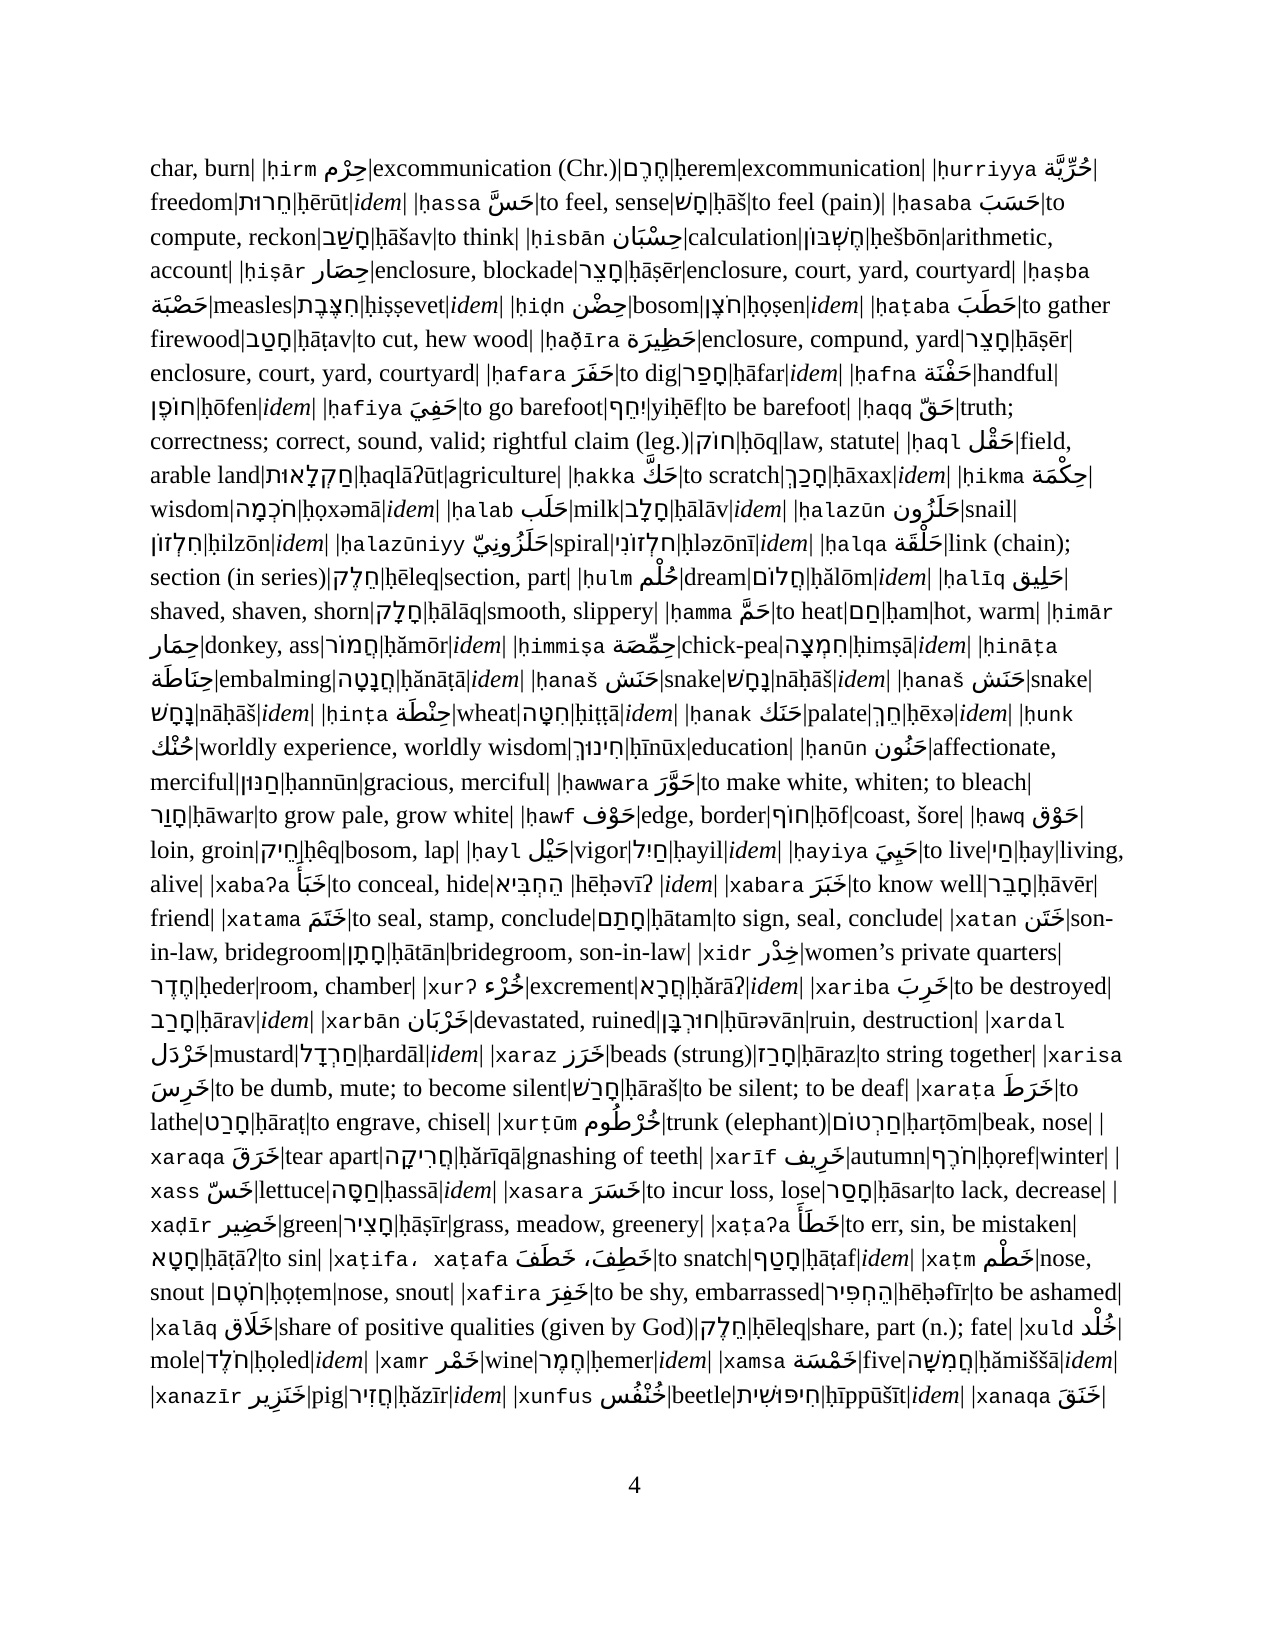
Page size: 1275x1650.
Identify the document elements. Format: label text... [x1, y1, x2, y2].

text |-|-|-|-|-| |ʔāxar آخَر|another, other|אַחֵר|ʔaḥēr|idem| |ʔāya آيَة|sign, mark; miracle|אוֹת|ʔōt|sign, token; miracle| |ʔab أَب|father|אָב|ʔāv|idem| |ʔatqana أَتْقَنَ|to make perfect|תִקֵּן|tiqqēn|to repair| |ʔataā أَتَى|to come|אָתָה, אָתָא|ʔātāh, ʔātāʔ|idem| |ʔaθar أَثَر|trace; ancient monument|אֲתַר|ʔătar|historic site| |ʔajr أَجْر|wages, pay|אֲגוֹרָה|ʔăgōrā|small coin| |ʔaḥad أَحَد|one|אֶחָד|ʔeḥād|idem| |ʔax أَخ|brother|אָח|ʔāḥ|idem| |ʔuxt أُخْت|sister|אָחוֹת|ʔāḥōt|idem| |ʔaxaða أَخَذَ|to take, seize|אָחַז|ʔāḥaz|to seize, grasp| |ʔaxīr؛ ʔāxir أَخِير؛ آخِر|last (adj.)|אַחֲרוֹן|ʔaḥărōn|idem| |ʔadīb أَدِيب|cultured, refined, well-mannered|אָדִיב|ʔādīv|polite, courteous| |ʔuðn أُذْن|ear|אֹזֶן|ʔọzen|idem| |ʔarāqa أَرَاقَ|to pour out, shed, spill|הֵרִיק|hērīq|to empty, pour out| |ʔarbaʕa أَرْبَعَة|four|אַרְבַּע|ʔarbaʕ|idem| |ʔurjuwān أُرْجُوَان|purple|אַרְגְּוָן|ʔargǝwān|idem| |ʔruzz أرُزّ|rice|אֹרֶז|ʔọrez|idem| |ʔarz أَرْز|cedar|אֶרֶז|ʔerez|idem| |ʔarḍ أَرْض|earth, land, country, ground|אֶרֶץ|ʔereṣ|idem| |ʔarmala أَرْمَلَة|widow|אַלְמָנָה|ʔalmānā|idem| |ʔaranab أَرَْنَب|hare|אַרְנָב|ʔarnāv|idem| |ʔarhana أَرْهَنَ|to pawn, pledge|הִרְהִין|hirhīn|idem| |ʔusbūʕ أُسْبُوع|week|שָׁבוּעַ|šāvūaʕ|idem| |ʔasara أَسَرَ|to bind|אָסַר|ʔāsar|idem| |ʔasīr أَسِير|prisoner|אַסִּיר|ʔassīr|idem| |ʔaṣīl أَصِيل|of noble origin; deep-rooted|אָצִיל|ʔāṣīl|noble, aristocrat| |ʔafrada أَفْرَدَ|to separate, segregate, isolate|הִפְרִיד|hifrīd|idem| |ʔafʕān أَفْعَان|viper|אֶפְעֶה|ʔefʕeh|idem| |ʔufuq أُفُق|horizon|אֹפֶק|ʔọfeq|idem| |ʔaqlama أَقْلَمَ|to acclimate|אִקְלֵם|ʔiqlēm|idem| |ʔakkār أَكَّار|plowman|אִכָּר|ʔikkār|farmer| |ʔakala أَكَلَ|to eat|אָכַל|ʔāxal|idem| |ʔallifa أَلِّفَ|to accustom, to tame|אִלֵּף|ʔillēf|to train, tame, teach| |ʔalf أَلْف|thousand|אֶלֶף|ʔelef|idem| |ʔuumm أُُمّ|mother|אֵם|ʔēm|idem| |ʔm أمة|maid, slave-girl|אָמָה|ʔāmā|maid, servant| |ʔumma أُمَّة|nation, people|אוּמָּה|ʔūmmā|idem| |ʔamara أَمَرَ|to command|אָמַר|ʔāmar|to say| |ʔams أَمْس|yesterday|אֶמֶשׁ|ʔemeš|last night| |ʔanna أَنَّ|to wail, groan|אָנָה|ʔānā|to lament, mourn| |ʔanā أَنَا|I|אֲנִי|ʔănī|idem| |ʔunbūb أُنْبُوب|pipe, tube, cylinder|נָבַב|nāvav|to hollow out| |ʔanta أَنْتَ|you (m.)|אַתָּה|ʔattā|idem| |ʔanti أَنْتِ|you (f.)|אַתְּ|ʔattǝ|idem| |ʔanšaʔa أَنْشَأَ|to cause to rise|נִשָּׂא|niśśāʔ|to be lifted up, exalted| |ʔanf أَنْف|nose|אַף|ʔaf|idem| |ʔahl أَهْل|family; people; inhabitants|אֹהֶל|ʔọhel|tent| |ʔaw أَو|or|אוֹ|ʔō|idem| |ʔayyil أَيِّل|stag|אַיָּל|ʔayyāl|idem| |ʔibzīm إِبْزِيم|buckle (n.)|אַבְזֵם|ʔavzēm|idem| |ʔibn إِبْن|son|בֵּן|bēn|idem| |ʔibn ʔādam إِبْن آدَم|human being|בֶּן–אָדָם|ben–ʔādām|idem| |ʔibhām إِبْهَام|thumb, big toe|בֹּהֶן|bọhen|idem| |ʔiθm إِثْم|sin, misdeed|אַשְׁמָה|ʔašmā|guilt, blame| |ʔiθnān إِثْنَان|two|שְׁנַיִם|šǝnayim|idem| |ʔijjāṣ إِجَّاص|pear|אַגָּס|ʔaggās|idem| |ʔizdawaja إِزْدَوَجَ|to pair, be in pairs, be double|הִזְדַּוֵג|hizdawēg|to be paired, mated| |ʔist إِسْت|anus|שֵׁת|šēt|buttocks| |ʔism إِسْم|name|שֵׁם|šēm|idem| |ʔiṣbaʕ إِصْبَع|finger, toe|אֶצְבַּע|ʔeṣbaʕ|idem| |ʔiqlīm إِقْلِيم|climate|אַקְלִים|ʔaqlīm|idem| |ʔilā إِلى|to, toward, until|אֶל|ʔel|to, towards, at| |ʔimān إِمَان|faith|אֱמוּנָה|ʔĕmūnā|idem| |ʔintaḥala إِنْتَحَلَ|to claim for o.s.|הִתְנַחֵל|hitnaḥēl|to acquire as a possession| |ʔinsān إِنْسَان|man|אֱנוֹשׁ|ʔĕnōš|idem| |al-raḥmān الرَحْمَان|The Merciful (God)|רַחֲמָן; הָרַחֲמָן|raḥămān; hāraḥămān|merciful, compassionate; The Merciful (God)| |al-lh الله|God|אֱלֹהִים|ʔĕlọhīm|idem| |bi بِ|in, at, on, with|בְּ|bǝ|in, by, at, with| |buʔbuʔ بُؤْبُؤْ|root, core; pupil (eye)|בָּבָה|bābā|pupil (eye)| |biʔr بِئْر|well (water)|בְּאֵר|bǝʔēr|idem| |bāʔa بَاءَ|to return, come back with|בָּא|bāʔ|to come, arrive, enter| |bāra بَارَ|to be uncultivated, lie fallow|בָּר|bār|idem| |bāraka بَارَكَ|to bless|בֵּרַךְ|bērax|idem| |batūl بَتُول|virgin|בְּתוּלָה|bǝtūlā|idem| |baθan بَثَن|cobra|פֶּתֶן|peten|idem| |barr بَرّ|land, open country|בַּר|bar|prairie, field| |barr بَرّ|reverent, pious|בַּר|bar|pure, clean| |burr بُرّ|wheat|בָּר|bār|grain| |baraʔa بَرَأَ|to create (said of God)|בָּרַא|bāraʔ|to create| |bariḥa بَرِحَ|to leave, depart|בָּרַח|bāraḥ|to flee| |barad بَرَد|hail (n.)|בָּרָד|bārād|idem| |burǧūθ بُرْغُوث|flea|פַּרְעוֹשׁ|parʕōš|idem| |burǧī بُرْغِي|screw (n.)|בֹֹֹֹֹֹּרֶג|bọọọọọọreg|idem| |barq بَرْق|lightning|בָּרָק|bārāq|idem| |baraka بَرَكَ|to kneel down|בָּרַךְ|bārax|idem| |birka بِرْكَة|small lake, puddle, pool|בְּרֵכָה|bǝrēxā|pool, pond| |barīʔ بَرِيء|innocent, recovered (illness)|בָּרִיא|bārīʔ|healthy| |bazza بَزَّ|to steal, rob|בָּזַז|bāzaz|to plunder, pillage| |bustān بُسْتَان|garden|בֻּסְתָּן|bustān|idem| |basaṭa بَسَطَ|to spread |פָּשַׁט|pāšaṭ|to spread| |basīṭ بَسِيط|simple|פָּשׁוּת|pāšūt|idem| |baššara بَشَّرَ|to bring good tidings|בִּשֵּׂר|biśśēr|idem| |bašara بَشَرَة|skin|בָּשָׂר|bāśār|flesh| |baṣal بَصَل|onions|בָָּצָל|bāāṣāl|onion| |biṭāqa بِطَاقَة|slip, tag, card, ticket, label|פִּתְקָה|pitqā|note, piece of paper| |bṭṭl بطّل|to abolish, cancel, annul|בִּטֵּל|biṭṭēl|to suspend, abolish, cancel| |baṭn بَطْن|belly|בֶּטֶן|beṭen|idem| |baʕl بَعْل|lord, husband|בַּעַל|baʕal|owner, husband| |baʕīr بَعِير|camel|בְּעִיר|bǝʕīr|beast, cattle| |baǧata بَغَتَ|to surprise|בִּעֵת|biʕēt|to terrify| |baqbaqa بَْقبَقَ|to gurgle, to bubble|בַּקְבּוּק|baqbūq|bottle| |baqar بَقَر|cattle|בָּקַר|bāqar|idem| |bikr بِكْر|first-born|בְּכוֹר|bǝxōr|idem| |bakaā بَكَى|to cry|בָּכָה|bāxā|idem| |bal بَلْ|but|אֲבָל|ʔăvāl|idem| |bilā بِلَا|without|בְּלִי|bǝlī|idem| |balbala بَلْبَلَ|to disturb, confuse|בִּלְבֵּל|bilbēl|to confuse| |balaaʕa بَلََعَ|to swallow|בָּלַע|bālaʕ|idem| |ballūṭ بَلُّوط|oak, acorn|בַּלּוּט|ballūṭ|acorn| |baliya بَلِيَ|to be worn out|בָּלַה|bālah|idem| |bint بِنْت|daughter|בַּת|bat|idem| |bunyān بُنْيَان|building (n.)|בִּנְיָן|binyān|idem| |bahīma بَهِيمَة|beast, animal|בְּהֵמָה|bǝhēmā|animal, beast| |būl بُول|postage stamp|בּוּל|būl|idem| |bayt بَيْت|house|בַּיִת|bayit|idem| |bayḍa بَيْضَة|egg|בֵּיצָה|bêṣā|idem| |bayna بَينَ|between; among|בֵּין|bên|idem| |taʔrīx تَأْرِيخ|date (time); history|תַּאֲרִיךְ|taʔărīxǝ|date (time)| |taʔšīra تَأْشِيرَة|official endorsement, visa|אַשְׁרָה|ʔašrā|visa| |tabūt تابُوت|box, chest, coffin|תֵּבָה|tēvā|ark, chest, box| |tājir تَاجِر|merchant|תָּגָר|tāgār|idem| |tāmm تَامّ| complete, perfect|תָּם|tām|complete, perfect| |tabbal-a تَبَّلَ|to spice, season|תִּבֵּל|tibbēl|idem| |tibn تِبْن|straw, chaff|תֶּבֶן|teven|idem| |taḥt تَحْت|under|תַּחַת|taḥat|idem| |taxrīma تَخْرِيمَة|lace, latticework|חֵרֶם|ḥērem|fishing-net| |taxama تَخَمَ|to fix the limits of|תָּחַם|tāḥam|to mark the limits of | |tarbiyya تَرْبِيَّة|education, training, upbringing|תַרְבּוּת|tarbūt|upbringing, education; culture| |tarjama تَرْجَمَ|to translate|תִּרְגֵּם|tirgēm|idem| |tisʕa تِسْعَة|nine|תִּשְׁעָה|tišʕā|idem| |tuffāḥ تُفَّاح|apple|תָּפּוּחַ|tāppūaḥ|idem| |tafsīr تَفْسِير|interpretation|פֶּשֶׁר|pešer|idem| |tall تَلّ|hill, elevation|תֵּל|tēl|mound, hill, heap| |talam تَلَم|furrow|תֶּלֶם|telem|furrow, ridge| |tmr تمْر|dates (fruit)|תָּמָר|tāmār|date (fruit)| |tmrīn تْمرِين|exercise, drill|תִּמְרוּן|timrūn|maneuver| |tanūr تَنُور|oven|תָּנוּר|tānūr|idem| |tinnīn تِنِّين|dragon|תַּנִּים|tannīm|serpent, sea-monster; crocodile| |tawʔam تَوْأَم|twin|תְּאוּם|tǝʔūm|idem| |tūt تُوت|mulberry|תּוּת|tūt|berry, mulberry| |tays تَيْس|billy goat|תַּיִשׁ|tayiš|he-goat| |tīn تِين|fig|תְּאֵנָה|tǝʔēnā|idem| |θaʔara ثَأَرَ|to take blood revenge|שַׁאֲרָה|šaʔărā|blood relation| |θāba ثَابَ|to return, come back|שָׁב|šāv|idem| |θāniya ثَانِيَة|second (time unit)|שְׁנִיָה|šǝniyā|idem| |θabara ثَبَرَ|to destroy, ruin|שָׁבַר|šāvar|to break| |θady ثَدْي|breast|שָׁד|šād|idem| |θuʕāla ثُعَالَة|fox|שׁוּעָל|šūʕāl|idem| |θuǧra ثُغْرَة|crack, opening|שָׁעָר|šāʕār|gate| |θakila ثَكِلَ|to be bereaved of|שָׁכֹל, שָׁכַל|šāxọl, šāxal|idem| |θalāθa ثَلَاثَة|three|שְׁלֹשָה|šǝlọšā|idem| |θalj ثَلْج|snow (n.)|שֶׁלֶג|šeleg|idem| |θamm ثَمّ|there|שָׁם|šām|idem| |θamāniya ثَمَانِيَة|eight|שְׁמוֹנֶה|šǝmōneh|idem| |θawr ثَوْر|bull, ox|שׁוֹר|šōr|idem| |θūm ثُوم|garlic|שׁוּם|šūm|idem| |jār جَار|neighbor; refugee|גֵּר|gēr|resident in a foreign land| |jabbār جَبَّار|giant, almighty|גִּבּוֹר|gibbōr|mighty| |jabal جَبَل|mountain|גְּבוּל|gǝvūl|border| |jubna جُبْنَة|cheese|גְּבִינָה|gǝvīnā|idem| |jabha جَبْهَة|forehead, brow|גַּבָּה|gabbā|eyebrow| |jadd جَدّ|good luck, fortune|גַּד|gad|good fortune| |jadr جَدْر|wall|גָּדָר|gādār|fence, wall| |jadaʕa جَدَعَ|to cut off, amputate|גָּדַע|gādaʕ|idem| |jaddafa جَدَّفَ|to curse, blaspheme|גִּדֵּף|giddēf|to insult, blaspheme| |jady جَدْي|kid (goat)|גְּדִי|gǝdī|idem| |jiðr جِذْر|root|גֶּזֶר|gezer|carrot| |jaðama جَذَمَ|to cut off (esp. body part)|גָּדַם|gādam|to cripple, maim| |jarra جَرَّ|to pull|גָּרַר|gārar|idem| |jurāb جُرَاب|sock|גֶרֶב|gerev|idem| |jirān جِرَان|camel’s neck|גָּרוֹן|gārōn|neck| |jarjara جَرْجَرَ|to gargle|גִּרְגֵר|girgēr|idem| |jarada جَرَدَ|to peel|גָּרַד|gārad|to scratch, scrape| |jarafa جَرَفَ|to sweep away, wash away|גָּרַף|gāraf|to sweep away, clean| |jurn جُرْن|threshing floor|גּוֹרֶן|gōren|idem| |jarw جَرْو|cub, puppy|גּוּר|gūr|cub| |jazza جَزَّ|to cut off, clip, shear|גָּזַז|gāzaz|to shear, clip| |jazar جَزَر|carrots|גֶּזֶר|gezer|carrot| |jazara جَزَرَ|to slaughter|גָּזַר|gāzar|to cut| |jassa جَسَّ|to touch, feel, handle|גִּשֵּׁשׁ|giššēš|to feel, grope, probe| |jismī جِسْمِي|bodily, physical|גַשְׁמִי|gašmī|physical, bodily| |jaʕjaʕa جَعْجَعَ|to gobble; to make a fuss; to make a noise|גִּעְגַע|giʕgaʕ|to bleat, cry| |jafna جَفْنَة|grapevine|גֶּפֶן|gefen|idem| |jalaa جَلاَ|to depart, evacuate|גָּלָה|gālā|to go into exile| |jalaa جَلاَ|to reveal, polish, make clear|גָּלָה|gālā|to reveal, uncover| |jaliḥa جَلِحَ|to be bald|גִּלַּח|gillaḥ|to shave| |jild جِلْد|skin|גֶּלֶד|geled|idem| |jalī جَلِي|evident|גָּלוּי|gālūy|idem| |jalīd جَلِيد|ice|גְּלִיד|gǝlīd|ice | |jumjuma جُمْجُمَة|skull|גֻּלְגֹּלֶת|gulgọlet|idem| |jamal جَمَل|camel|גָּמָל|gāmāl|idem| |janna جَنَّة|garden, paradise|גָּן|gān|garden| |jahannam جَهَنَّم|hell|גֵּיהִנּוֹם|gêhinnōm|idem| |jawz جَوْز|walnut|אֱגוֹז|ʔĕgōz|idem| |jaayyaša جََيَّشَ|to mobilize (troops)|גִּיֵּס|giyyēs|idem| |ḥāxām حَاخَام|rabbi|חָכָם|ḥāxām|wise, intelligent; sage, wise man| |ḥāmiḍ حَامِض|acid, sour|חוֹמֶץ|ḥōmeṣ|acid, vinegar| |ḥānūt حَانُوت|tavern; shop (n.)|חָנוּת|ḥānūt|shop, store (n.)| |ḥabba حَبَّ|to love|חָבַב|ḥāvav|idem| |ḥabbār حَبَّار|trace, mark (of blows), welt|חַבּוּרָה|ḥabbūrā|wound| |ḥabal حَبَل|pregnancy|חִבּוּל|ḥibbūl|idem| |ḥabl حَبْل|rope|חֶבֶל|ḥevel|idem| |ḥajj حَجّ|pilgrimage|חַג|ḥag|festival, holiday| |ḥajal حَجَل|partridge, quail|חָגְלָה|ḥāgǝlā|idem| |ḥadda حَدَّ|to sharpen|חִדֵּד|ḥiddēd|idem| |ḥadd حَدّ|edge|חוֹד|ḥōd|idem| |ḥadīθ حَدِيث|modern|חָדָשׁ|ḥādāš|new| |ḥarba حَرْبَة|lance, spear|חֶרֶב|ḥerev|sword, knife| |ḥaraθa حَرَثَ|to plow|חָרַשׁ|ḥāraš|to plow, to engrave| |ḥaraša حَرَشَ|to scratch|חָרַשׁ|ḥāraš|to plow, to engrave| |ḥarf حَرْف|sharp edge, cutting edge|חָרִיף|ḥārīf|sharp, acute| |ḥaraqa حَرَقَ|to burn|חָרַךְ|ḥārax|to singe, char, burn| |ḥirm حِرْم|excommunication (Chr.)|חֶרֶם|ḥerem|excommunication| |ḥurriyya حُرِّيَّة|freedom|חֵרוּת|ḥērūt|idem| |ḥassa حَسَّ|to feel, sense|חָשׁ|ḥāš|to feel (pain)| |ḥasaba حَسَبَ|to compute, reckon|חָשַׁב|ḥāšav|to think| |ḥisbān حِسْبَان|calculation|חֶשְׁבּוֹן|ḥešbōn|arithmetic, account| |ḥiṣār حِصَار|enclosure, blockade|חָצֵר|ḥāṣēr|enclosure, court, yard, courtyard| |ḥaṣba حَصْبَة|measles|חִצֶּבֶת|ḥiṣṣevet|idem| |ḥiḍn حِضْن|bosom|חֹצֶן|ḥọṣen|idem| |ḥaṭaba حَطَبَ|to gather firewood|חָטַב|ḥāṭav|to cut, hew wood| |ḥað̣īra حَظِيرَة|enclosure, compund, yard|חָצֵר|ḥāṣēr|enclosure, court, yard, courtyard| |ḥafara حَفَرَ|to dig|חָפַר|ḥāfar|idem| |ḥafna حَفْنَة|handful|חוֹפֶן|ḥōfen|idem| |ḥafiya حَفِيَ|to go barefoot|יִחֵף|yiḥēf|to be barefoot| |ḥaqq حَقّ|truth; correctness; correct, sound, valid; rightful claim (leg.)|חוֹק|ḥōq|law, statute| |ḥaql حَقْل|field, arable land|חַקְלָאוּת|ḥaqlāʔūt|agriculture| |ḥakka حَكَّ|to scratch|חָכַךְ|ḥāxax|idem| |ḥikma حِكْمَة|wisdom|חֹכְמָה|ḥọxǝmā|idem| |ḥalab حَلَب|milk|חָלָב|ḥālāv|idem| |ḥalazūn حَلَزُون|snail|חִלְזוֹן|ḥilzōn|idem| |ḥalazūniyy حَلَزُونِيّ|spiral|חלְזוֹנִי|ḥlǝzōnī|idem| |ḥalqa حَلْقَة|link (chain); section (in series)|חֵלֶק|ḥēleq|section, part| |ḥulm حُلْم|dream|חֲלוֹם|ḥălōm|idem| |ḥalīq حَلِيق|shaved, shaven, shorn|חָלָק|ḥālāq|smooth, slippery| |ḥamma حَمَّ|to heat|חַם|ḥam|hot, warm| |ḥimār حِمَار|donkey, ass|חֲמוֹר|ḥămōr|idem| |ḥimmiṣa حِمِّصَة|chick-pea|חִמְצָה|ḥimṣā|idem| |ḥināṭa حِنَاطَة|embalming|חֲנָטָה|ḥănāṭā|idem| |ḥanaš حَنَش|snake|נָחָשׁ|nāḥāš|idem| |ḥanaš حَنَش|snake|נָחָשׁ|nāḥāš|idem| |ḥinṭa حِنْطَة|wheat|חִטָּה|ḥiṭṭā|idem| |ḥanak حَنَك|palate|חֵךְ|ḥēxǝ|idem| |ḥunk حُنْك|worldly experience, worldly wisdom|חִינוּךְ|ḥīnūx|education| |ḥanūn حَنُون|affectionate, merciful|חַנּוּן|ḥannūn|gracious, merciful| |ḥawwara حَوَّرَ|to make white, whiten; to bleach|חָוַר|ḥāwar|to grow pale, grow white| |ḥawf حَوْف|edge, border|חוֹף|ḥōf|coast, šore| |ḥawq حَوْق|loin, groin|חֵיק|ḥêq|bosom, lap| |ḥayl حَيْل|vigor|חַיִל|ḥayil|idem| |ḥayiya حَيِيَ|to live|חַי|ḥay|living, alive| |xabaʔa خَبَأَ|to conceal, hide|הֵחְבִּיא |hēḥǝvīʔ |idem| |xabara خَبَرَ|to know well|חָבֵר|ḥāvēr|friend| |xatama خَتَمَ|to seal, stamp, conclude|חָתַם|ḥātam|to sign, seal, conclude| |xatan خَتَن|son-in-law, bridegroom|חָתָן|ḥātān|bridegroom, son-in-law| |xidr خِدْر|women’s private quarters|חֶדֶר|ḥeder|room, chamber| |xurʔ خُرْء|excrement|חֲרָא|ḥărāʔ|idem| |xariba خَرِبَ|to be destroyed|חָרַב|ḥārav|idem| |xarbān خَرْبَان|devastated, ruined|חוּרְבָּן|ḥūrǝvān|ruin, destruction| |xardal خَرْدَل|mustard|חַרְדָל|ḥardāl|idem| |xaraz خَرَز|beads (strung)|חָרַז|ḥāraz|to string together| |xarisa خَرِسَ|to be dumb, mute; to become silent|חָרַשׁ|ḥāraš|to be silent; to be deaf| |xaraṭa خَرَطَ|to lathe|חָרַט|ḥāraṭ|to engrave, chisel| |xurṭūm خُرْطُوم|trunk (elephant)|חַרְטוֹם|ḥarṭōm|beak, nose| |xaraqa خَرَقَ|tear apart|חֲרִיקָה|ḥărīqā|gnashing of teeth| |xarīf خَرِيف|autumn|חֹרֶף|ḥọref|winter| |xass خَسّ|lettuce|חַסָּה|ḥassā|idem| |xasara خَسَرَ|to incur loss, lose|חָסַר|ḥāsar|to lack, decrease| |xaḍīr خَضِير|green|חָצִיר|ḥāṣīr|grass, meadow, greenery| |xaṭaʔa خَطَأَ|to err, sin, be mistaken|חָטָא|ḥāṭāʔ|to sin| |xaṭifa، xaṭafa خَطِفَ، خَطَفَ|to snatch|חָטַף|ḥāṭaf|idem| |xaṭm خَطْم|nose, snout |חֹטֶם|ḥọṭem|nose, snout| |xafira خَفِرَ|to be shy, embarrassed|הֵחְפִּיר|hēḥǝfīr|to be ashamed| |xalāq خَلَاق|share of positive qualities (given by God)|חֵלֶק|ḥēleq|share, part (n.); fate| |xuld خُلْد|mole|חֹלֶד|ḥọled|idem| |xamr خَمْر|wine|חֶמֶר|ḥemer|idem| |xamsa خَمْسَة|five|חֲמִשָּׁה|ḥămiššā|idem| |xanazīr خَنَزِير|pig|חֲזִיר|ḥăzīr|idem| |xunfus خُنْفُس|beetle|חִיפּוּשִׁית|ḥīppūšīt|idem| |xanaqa خَنَقَ|to strangle|חָנַק|ḥānaq|idem| |(-al-) dayyān (-ال) دَيَّان |The Judge (God)|דַּיָּן|dayyān|judge (n.)| |dāʔ دَاء|disease, malady|דְּוַי|dǝway|sickness, pain| |dāʔira دَائِرَة|circle, ring|דּוּר|dūr|circle, rim (wheel)| |dār دَار|home, building|דִּירָה|dīrā|apartment, flat| |dāsa دَاسَ|to tread, step, trample|דָּשׁ|dāš|to thresh, tread, trample| |dubb دُبّ|bear (animal)|דֹּב|dọv|idem| |dibs دِبْس|syrup, molasses|דְּבַשׁ|dǝvaš|honey| |dabiqa دَبِقَ|to stick, adhere|דָּבַק|dāvaq|to cling, be attached| |dabbūr دَبُّور|hornet, wasp|דַּבּוּר|dabbūr|bumblebee| |durr دُرّة|pearl|דַּר|dar|idem| |daraja دَرَجَة|step, degree, grade|דַּרְגָּה|dargā|step, grade, rank| |darasa دَرَسَ|study, investigate|דָּרַשׁ|dāraš|inquire, investigate| |dasim دَسِم|fatty, greasy|דָּשֵׁן|dāšēn|fat (adj.)| |daǧdaǧa دَغْدَغَ|to tickle|דִגְדֵּג|digdēg|idem| |daff دَفّ|side, lateral surface|דַּף|daf|leaf, page, board| |daff دَفّ|tambourine|תֹּף|tọf|drum| |daqqa دَقَّ|to be thin|דַּק|daq|thin| |daqqaqa دَقَّقَ|to scrutinize|דָּק|dāq|idem| |dqyq دقيقة|minute (time unit)|דָּקָה, דָּקִיקָה|dāqāh, dāqīqā|second (time unit)| |dallāʕ دَلَّاع|watermelon|דְּלַעַת|dǝlaʕat|pumpkin| |dalafa دَلَفَ|to leak, drip, trickle|דָּלַף|dālaf|to drop, drip, leak| |dalw دَلْو|bucket, pail|דְּלִי|dǝlī|idem| |dam دَمْ|blood|דָּם|dām|idem| |damān دَمَان|fertilizer, dung, manure|דּוֹמֶן|dōmen|dung, manure| |damʕa دَمْعَة|teardrop|דִּמְעָה|dimʕā|idem| |dawr دَوْر|period, age, epoch|דּוֹר|dōr|generation, period, age| |ðiʔb ذِئْب|wolf|זְאֵב|zǝʔēv|idem| |ðubāb ذُبَاب|fly (insect)|זְבוּב|zǝvūv|idem| |ðabaxa ذَبَخَ|to kill, slaughter, butcher, sacrifice|זָבַח|zāvaḥ|to slaughter, sacrifice| |ðirāʕ ذِرَاع|arm|זְרוֹעַ|zǝrōaʕ|idem| |ðaqan ذَقَن|beard|זָקָן|zāqān|idem| |ðakar ذَكَر|male|זָכָר|zāxār|idem| |ðakara ذَكَرَ|to remember|זָכַר|zāxar|idem| |ðalīl ذَلِيل|low, lowly, despised, despicable|זוֹלֵל|zōlēl|vile, worthless, mean| |ðanab ذَنَب|tail, appendage|זָנָב|zānāv|tail, stump| |ðahab ذَهَب|gold|זָהָב|zāhāv|idem| |raʔs رَأْس|head|רֹאשׁ|rọʔš|idem| |raʔaā رَأَى|to see|רָאָה|rāʔā|idem| |riʔa رِئَة|lung|רֵאָה|rēʔā|idem| |rabb رَبّ|lord, master, owner|רַב|rav|master, lord, chief, rabbi| |rubba رُبَّ|many a (ie time)|רַבִּים|rabbīm|many| |rubb رُبّ|juice (thickened), mash, pulp|רִבָּה|ribbā|jam| |rabā رَبَا|to increase, grow|רָבָה|rāvā|to be or become numerous, to multiply| |ribḥ رِبْح|gain, profit|רֶוַח|rewaḥ|idem| |rabaḍa رَبَضَ|to lie down|רָבַץ|rāvaṣ|idem| |ribwa رِبْوَة|ten thousand, myriad|רְבָבָה|rǝvāvā|myriad, ten thousand| |ratam رَتَم|broom (plant)|רֹתֶם|rọtem|idem| |rijl رِجْل|leg|רֶגֶל|regel|leg, foot| |rajama رَجَمَ|to cast (stones at), to curse, revile|רָגַם|rāgam|to stone (s.o.)| |raḥiba رَحِبَ|to be wide, spacious|רָחַב|rāḥav|to be wide, large| |raḥaḍa رَحَضَ|to rinse, wash|רָחַץ|rāḥaṣ|to wash, bathe| |raḥima رَحِمَ|to have compassion|רִחֵם|riḥēm|idem| |riḥm؛raḥim رِحْم؛رَحِم|womb|רֶחֶם|reḥem|idem| |raxam رَخَم|vulture|רָחָם|rāḥām|idem| |radafa رَدَفَ|to come after, follow|רָדַף|rādaf|to pursue, hunt| |razīn رَزِين|grave, serious|רְצִינִי|rǝṣīnī|idem| |rasama رَسَمَ|to draw, to note down|רָשַׁם|rāšam|to note; to draw, mark| |rasmiyy رَسْمِيّ|official (adj.), formal|רִשְׁמִי|rišmī|idem| |rasan رَسَن|halter|רֶסֶן|resen|bridle| |raṣafa رَصَفَ|to pave|רָצַף|rāṣaf|idem| |raṣīf رَصِيف|pavement, platform, wharf|רָצִיף|rāṣīf|platform, wharf| |raḍḍa رَضَّ|to crush; to bruise|רָצַץ|rāṣaṣ|to break, crush, shatter| |raḍaxa رَضَخَ|to break, smash, crack, crush|רָצַח|rāṣaḥ|to murder, kill| |raḍiya رَضِيَ|to be satisfied, to accept, to desire|רָצָה|rāṣā|to wish, to desire, to accept| |raṭb رَطْب|moist, wet, juicy|רָטֹב|rāṭọv|idem| |raṭana رَطَنَ|to speak unintelligibly|רָטַן|rāṭan|to grumble, murmur| |raʕda رَعْدَة|tremor, shudder, siver (n.)|רַעַד|raʕad|trembling, tremor| |raʕaša رَعَشَ|to tremble|רָעַשׁ|rāʕaš|idem| |raʕaā رَعَى|to shepherd|רָעָה|rāʕā|idem| |raǧiba رَغِبَ|to desire, wish for, crave|רָעַב|rāʕav|to be hungry| |rafā رَفَا|to mend|רָפָא|rāfāʔ|to heal, cure| |raqaṣa رَقَصَ|to dance|רָקַד|rāqad|idem| |raqīq رَقِيق|thin (adj.)|רָקִיק|rāqīq|idem| |rakka رَكَّ|to be weak, feeble, meager|רַךְ|rax|soft, timid, tender| |rakiba رَكِبَ| to ride|רָכַב|rāxav|idem| |rakkaza رَكَّزَ|to concentrate|רִכֵּז|rikkēz|to concentrate | |rummān رُمَّان|pomegranate, grenade|רִימוֹן|rīmōn|idem| |ramz رَمْز|sign, hint, symbol|רֶמֶז|remez|hint, indication, sign| |ramaḍ رَمَض|parchedness, scorchedness|רֶמֶץ|remeṣ|embers, hot ašes| |ramaā رَمَى|to throw, shoot|רָמָה|rāmā|idem| |ranna رَنَّ|to resound, ring, reverberate|רַן|ran|to sing, shout with joy; to give a ringing cry| |rūḥ رُوح|breath of life, spirit|רוּחַ|rūaḥ|wind, spirit| |rawiya رَوِيَ|to quench one’s thirst|רָוַה|rāwah|idem| |rayb رَيْب| doubt, suspicion |רִיב|rīv|quarrel, dipute| |rayr رَيْر|spittle|רִיר|rīr|spittle, saliva, mucus| |rīš رِيش|feathers, bristles|רִיס|rīs|eyelash| |rīm رِيم|white antelope|רְאֵם|rǝʔēm|buffalo, wild ox| |zāwiya زَاوِيَة|corner|זָוִית|zāwīt|idem| |zibāla زِبَالَة|garbage|זֶבֶל|zevel|idem| |zubda زُبْدَة|butter, cream|זִבְדָּה|zivdā|cream| |zabūn زَبُون|customer, client, guest|זַבָּן|zabbān|salesman| |zurzur زُرْزُر|starling|זַרְזִיר|zarzīr|idem| |zaraʕa زَرَعَ|to sow, plant|זָרַע|zāraʕ|idem| |zaraqa زَرَقَ|to throw|זָרַק|zāraq|idem| |zarnīx زَرْنِيخ|arsenic|זַרְנִיךְ|zarnīxǝ|idem| |zaʕzaʕa زَعْزَعَ| to shake violently, convulse|זִעְזַע|ziʕzaʕ|to agitate, to shake violently| |zift زِفْت|pitch, asphalt|זֶפֶת|zefet|tar, pitch| |zakā زَكَا|to be pure in heart; to increase, thrive|זָכַה|zāxah|to be clear, to be clean; to win, deserve| |zimām زِمَام|halter, rein, bridle|זְמָם|zǝmām|muzzle| |zamara زَمَرَ|to blow, play (wind instrument)|זִמֵּר|zimmēr|to sing; to play (mus. instr.)| |zaman زَمَن|time (n.)|זְמַן|zǝman|idem| |zunbūr زُنْبُور|hornet|דָבּוּר|dābbūr|large bee, bumblebee| |zanaā زَنَى|break marriage, fornicate|זָנָה|zānā|to go astray, to be a prostitute, to fornicate | |zahara زَهَرَ|shine, be radiant|זֹהַר|zọhar|radiance| |zawj زَوْج|couple (n.)|זוּג|zūg|idem| |zaytūn زَيْتُون|olive|זַיִת|zayit|idem| |zayyafa زَيَّفَ|to counterfeit; to declare as false|זִיֵּף|ziyyēf|to falsify, forge| |saʔala سَأَلَ|to ask|שָׁאַל|šāʔal|idem| |sāʔir سَائِر|remaining, remainder|שְׁאָר|šǝʔār|remainder| |sāʔis سَائِس|stableman, groom|סַיָּס|sayyās|idem| |sāxin سَاخِن|hot, warm|שָׁחוּן|šāḥūn|hot, dry| |sāʕa سَاعَة|hour|שָׁעָה|šāʕā|idem| |sāfir سَافِر|scribe|סוֹפֵר|sōfēr|idem| |sāq سَاق|shank, thigh, leg|שוֹק|šōq|leg, foreleg| |sabab سَبَب|cause (n.)|סִבָּה|sibbā|idem| |sabata سَبَتَ|to rest; to keep the Sabbath|שָׁבַת|šāvat|idem| |sabt سَبْت |Saturday, Sabbath|שַׁבָּת|šabbāt|Sabbath, Saturday| |sabbaḥa سَبَّحَ|to praise, glorify|שִׁבֵּחַ|šibbēaḥ|to praise| |sibṭ سِبْط|tribe|שֵׁבָט|šēvāṭ|idem| |sabʕa سَبْعَة|seven|שֶׁבַע|ševaʕ|idem| |sabala سَبَلَة|ear (corn)|שִׁבּוֹלֶת|šibbōlet|idem| |sabaā سَبَى|capture|שָׁבָה|šāvā|to take prisoner, capture| |sabīl سَبِيل|way, path|שְׁבִיל|šǝvīl|lane, path| |sitta سِتَّة|six|שִׁשָּׁה|šiššā|idem| |sajada سَجَدَ|to bow down, to worship|סָגַד|sāgad|to bow down, to woršip| |saḥar سَحَر|early morning, dawn|שַׁחַר|šaḥar|idem| |saḥaqa سَحَقَ|to crush, to pound, to pulverize|שָׁחַק|šāḥaq|to rub away; to beat fine, to grind| |surra سُرَّة|navel, umbilical cord|שֹׁר|šọr|idem| |srj سرج|to braid|שָׂרַג|śārag|idem| |saraṭān سَرَطَان|crayfish, cancer (astr., med.)|סַרְטָן|sarṭān|crab, cancer (astr., med.)| |sirwāl سِرْوَال|trousers|סַרְבָּל|sarbāl|idem| |siṭām سِطَام|plug, stopper|סָתַם|sātam|to stop up, shut, close up| |saṭḥ سَطْح|surface|שֶׁטָח|šeṭāḥ|idem| |siʕr سِعْر|price (n.)|שַׁעַר|šaʕar|market price, value| |saʕala سَعَلَ|to cough|שִׁעֵל|šiʕēl|idem| |safaḥa سَفَحَ|to spill, pour, shed|שָׁפַךְ|šāfax|idem| |sifr سِفْر|book (scriptures)|סֵפֶר|sēfer|book| |safaqa سَفَقَ|to shut, bang, slam (door)|שָׂפַק|śāfaq|to clap hands| |safala سَفَلَ|to be low|שָׁפַל|šāfal|to become or be low| |safīna سَفِينَة|ship, boat|שְׂפִינָה|śǝfīnā|idem| |saqaā سَقَى|to give to drink, to water, to irrigate|הִשְׁקָה|hišqā|to water, to irrigate, to give to drink| |sakata سَكَتَ|to be silent|שָׁתַק|šātaq|idem| |sakt سَكْت|silence (n.)|שֶׁקֶט|šeqeṭ|quietness| |sakkara سَكَّرَ|to shut, close, lock, bolt|סָגַר|sāgar|to close, šut| |sakkara سَكَّرَ|to shut, close, lock, bolt|סֶכֶר|sexer|dam| |sakira سَكِرَ|to be drunk|שָׁכַר|šāxar|idem| |sakana سَكَنَ|to dwell, reside|שָׁכַן|šāxan|idem| |sikkīn سِكِّين|knife|סַכִּין|sakkīn|idem| |silaaḥ سِلاَح|arm(s), weapons(s)|שֶׁלַח|šelaḥ|weapon (sword, bayonet)| |salām سَلَام|peace|שָׁלוֹם|šālōm|idem| |salla سَلَّة|basket|סַל|sal|idem| |salaxa سَلَخَ|to flay, skin|שֶׁלַח|šelaḥ|hide (animal skin)| |silsila سِلْسِلَة|chain (n.)|שַׁלְשֶׁלֶת|šalšelet|idem| |sulṭa سُلْطَة|power, authority|שְׁלִיטָה|šǝlīṭā|dominion, power| |salaqa سَلَقَ|ṭo boil, scald|שָׁלַק|šālaq|to boil, scald| |salq سَلْق|chard, beetroot|סֶלֶק|seleq|beet, beetroot| |salima سَلِمَ|to be sound, intact, secure|שָׁלַם|šālam|to be complete, sound, safe| |sullam سُلَّم|ladder|סֻלָּם|sullām|idem| |salwaā سَلْوَى|quail|שְׂלָו, סְלָו|śǝlāw, sǝlāw|idem| |samm سَمّ|poison (n.)|סַם|sam|idem| |sammara سَمَّرَ|to nail|סִמֵּר|simmēr|idem| |simsim سِمْسِم|sesame|שֻׁמשׁוּם|šumšūm|idem| |samiʕa سَمِعَ|to hear|שָׁמַע|šāmaʕ|idem| |samina سَمِنَ|to be or become fat|שָׁמַן|šāman|to grow fat| |samawāt سَمَوَات|heavens|שָׁמַיִם|šāmayim|idem| |sin سِن|tooth|שֵׁן|šēn|idem| |sana سَنَة|year|שָׁנָה|šānā|idem| |sunūna سُنُونَة|swallow (bird)|סְנוּנִית|sǝnūnīt|idem| |siwār سِوَار|bracelet|שֵׁרָה|šērā|necklace, bracelet| |sūr سُور|wall, fence|שׁוּר|šūr|wall| |sūsan،sawsan سُوسَن،سَوْسَن|lily|שׁוֹשָׁן|šōšān|lily, rose| |sawṭ سَوْط| whip (n.)|שׁוֹט|šōṭ|whip (n.)| |sūq سُوق|market (n.)|שׁוּק|šūq|idem| |sawiya سَوِيَ|to be equivalent to, to equal|שָׁוָה|šāwā|idem| |sīsī سِيسِي|pony|סוּסוֹן|sūsōn|idem| |sayf سَيْف|sword|סַיִף|sayif|idem| |siīmaā سِِيمَى|mark, sign, character|סִימָן|sīmān|sign, mark, signal| |šāba شَابَ|to turn grey-haired, to grow old|שָׂב|śāv|to grow old| |šāhid شَاهِد|witness (n.) |שָׂהֵד|śāhēd|witness (n.)| |ašabiʕa َشَبِعَ|to be sated, full|שָׂבַע|śāvaʕ|to be satisfied, sated| |šbk شبكة|net|שְׂבָכָה|śǝvāxā|lattice-work, woven net, trellis| |šitāʔ شِتَاء|winter, rainy season|שְׂתָו|śǝtāw|autumn| |šatala شَتَلَ|to plant, transplant|שָׁתַל|šātal|idem| |šajuʕa شَجُعَ|to be daring, bold|מְשֻׁגָּע|mǝšuggāʕ|mad, insane| |šaḥḥār شَحَّار|soot|שָׁחֹר|šāḥọr|black| |šuḥrūr شُحْرُور|blackbird|שָׁחֲרוּר|šāḥărūr|idem| |šaḥaqa شَحَقَ|to inhale, gasp|שִׁהֶק|šiheq|to hiccup| |širš شِرْش|root|שׁוֹרֶשׁ|šōreš|idem| |šaraṭa شَرَطَ|to tear, scratch, rip open|שָׂרַט|śāraṭ|to scratch| |šaraka شَرَكَ|to associate, join, share|שֵׁרַךְ|šērax|to entangle| |šarīṭ شَرِيط|ribbon, stripe, film strip|סֶרֶט|sereṭ|ribbon, stripe, film| |šaṭafa شَطَفَ|to rinse, clean, wash|שָׁטָף|šāṭāf|to rinse, wash off| |šaʕr شَعْر|hair|שְׂעָרוֹת|śǝʕārōt|idem| |šaʕīr شَعِير|barley|שְׁעוֹרָה|šǝʕōrā|idem| |šafa شَفَة|lip, rim, edge|שָׂפָה|śāfā|lip, rim, edge; language| |šafra شَفْرَة|knife|מִסְפָּרַיִם|mispārayim|scissors| |šalšala شَلْشَلَ|to dribble, to trickle|שִׁלְשׁוּל|šilšūl|diarrhea| |šammās شَمَّاس|deacon, sexton, acolyte, cantor|שַׁמָּשׁ|šammāš|attendant, sexton| |šimāl شِمَال|left, left side|שְׂמֹאל|śǝmọʔl|the left, left side| |šamar شَمَر|fennel|שֻׁמָּר|šummār|idem| |šams شَمْس|the sun|שֶׁמֶשׁ|šemeš|idem| |šamla شَمْلَة|cloak|שִׂמְלָה|śimlā|dress| |šanaʔa شَنَأَ|to hate|שָׂנַא|śānaʔ|idem| |šahr شَهْر|month|סַהַר|sahar|moon| |šīd شِيد|plaster (n.)|שִׂיד|śīd|lime, whitewash | |šayṭān شَيْطَان|devil|שָׂטָן|śāṭān|idem| |šīʕa شِيعَة|faction, party|סִיעָה|sīʕā|group, party| |ṣāḥa صَاحَ|to cry, yell, scream, call out, shout|צִוֵּח|ṣiwwēḥ|to cry aloud, shout, scream, yell| |ṣāda صَادَ|to hunt|צָד|ṣād|idem| |ṣaama صاَمَ|to fast|צָם|ṣām|idem| |ṣabr، ṣabir صَبْر، صَبِر|aloe|צָבָר|ṣāvār|aloe, cactus| |ṣubra صُبْرَة|heap, pile (n.)|צֹבֶר|ṣọver|idem| |ṣibǧa صِبْغَة|color, dye|צֶבַע|ṣevaʕ|idem| |ṣaḥā صَحَا|to be or become clear, bright, cloudless (sky)|צַח|ṣaḥ|pure, clear, bright| |ṣudǧ صُدْغ|temple (anatomy)|צֶדַע, צִדְעָה|ṣedaʕ, ṣidʕā|idem| |ṣadafa صَدَفَة|oyster|צִדְפָּה|ṣidpā|idem| |ṣidq صِدْق|truth, sincerity, veracity|צֶדֶק|ṣedeq|righteousness, justice| |ṣadaqa صَدَقَة|almsgiving|צְדָקָה|ṣǝdāqā|charity| |ṣarḥ صَرْح|castle, palace, tower|צְרִיחַ|ṣǝrīaḥ|tower; castle (chess)| |ṣaraxa صَرَخَ|to cry, yell, scream|צָרַח|ṣāraḥ|to cry, to shout| |ṣarṣār صَرْصَار|cricket|צַרְצוּר|ṣarṣūr|idem| |ṣarṣara صَرْصَرَ|to chirp|צִרְצֵר|ṣirṣēr|idem| |ṣaʕaq صَعَق|thunder, peal of thunder|צָעַק|ṣāʕaq|to scream, to shout| |ṣaǧīr صَغِير|small|צָעִיר|ṣāʕīr|young| |ṣafara صَفَرَ|to whistle|צָפַר|ṣāfar|idem| |ṣafṣāfa صَفْصَافَة|willow (tree)|צַפְצָפָה|ṣafṣāfā|willow, poplar (tree)| |ṣalaḥa صَلَحَ|to be right, well, to thrive, be suitable, valid|צָלַח|ṣālaḥ|to be fit for, to be successful, to prosper| |ṣalṣal صَلْصَلْ|to ring, clang, rattle|צִלְצֵל|ṣilṣēl|to ring| |ṣalaā صَلَى|to roast, broil, fry|צָלָה|ṣālā|to grill, broil| |ṣallaā صَلَّى|to pray|צִלָּה|ṣillā|to pray for| |ṣalīb صَلِيب|cross (n.)|צְלָב|ṣǝlāv|idem| |ṣalīl صَلِيل|clink, jingle, rattle|צְלִיל|ṣǝlīl|ring, sound, tone| |ṣamǧ صَمْغ|gum, resin|צֶמֶג|ṣemeg|gum, rubber| |ṣahala صَهَلَ|to neigh|צָהַל|ṣāhal|to neigh; to cry for joy| |ṣawwara صَوَّرَ|to paint, draw|צִיֵּר|ṣiyyēr|to draw, paint| |ṣūra صُورَة|form, shape|צוּרָה|ṣūrā|idem| |ṣayyād صَيَّاد|hunter, fisher|צַיָּד|ṣayyād|hunter, sportsman| |ḍaʔn ضَأْن|sheep|צֹאן|ṣọʔn|idem| |ḍāqa ضَاقَ|to oppress|הֵצִיק|hēṣīq|idem| |ḍabb ضَبّ|lizard|צָב|ṣāv|turtle, lizard| |ḍabaṭa ضَبَطَ|to seize|צָבַט|ṣāvaṭ|idem| |ḍabʕ ضَبْع|hyena|צָבוֹעַ|ṣāvōaʕ|idem| |ḍaḥika ضَحِكَ|to laugh|צָחַק|ṣāḥaq|idem| |ḍarra ضَرَّ|to harm|צָר|ṣār|to besiege| |ḍarrāʔ ضَرَّاء|distress (n.)|צַר|ṣar|idem| |ḍaarra ضََرَّة|additional wife|צָרָה|ṣārā|rival wife| |ḍffa ضفَّة|crowd, throng (n.)|צָפוּף|ṣāfūf|crowded| |ḍifḍiʕ ضِفْضِع|frog|צְפַרְדֵּעַ|ṣǝfardēaʕ|idem| |ḍilʕ ضِلْع|rib, side|צֵלָע|ṣēlāʕ|idem| |ṭabaxa طَبَخَ|to cook|טָבַח|ṭāvaḥ|to cook | |ṭibaʕa طِبَعَة|printing, stamping|טִבּוּעַ|ṭibbūaʕ|coining| |ṭabīʕa طَبِيعَة|nature|טֶבַע|ṭevaʕ|idem| |ṭiḥāl طِحَال|spleen|טְחוֹל|ṭǝḥōl|idem| |aaṭaḥan ََطَحَن|to grind, mill, crush, wear down|טָחַן|ṭāḥan|to mill, grind, pulverize, chew| |ṭariāʔ طَرِىء|fresh (fruits, vegetables)|טָרִי|ṭārī|fresh, new| |ṭaʕama طَعَمَ|to taste|טָעַם|ṭāʕam|idem| |ṭaʕīm طَعِيم|tasty|טָעִים|ṭāʕīm|idem| |ṭaǧaā طَغَى|to exceed proper bounds|טָעָה|ṭāʕā|to err, go astray| |ṭifl طِفْل|baby, child|טֶפֶל|ṭefel|baby| |ṭafla طَفْلَة|potter’s clay|טְפֹלֶת|ṭǝfọlet|putty| |ṭafiāʔa طَفِىءَ|to be extinguišed (light, fire)|מַטְפֶּה|maṭpeh|fire extinguišer| |ṭall طَلّ|dew, fine rain, drizzle|טַל|ṭal|dew| |ṭahāra طَهَارَة|cleanliness, purity|טָהֳרָה|ṭāhŏrā|cleanliness, purification| |ṭayyib طَيِّب|good|טוֹב|ṭōv|idem| |ṭīn طِين|clay, mud|טִין|ṭīn|mud, clay| |ð̣aby ظَبْي|gazelle|צְבִי|ṣǝvī|idem| |ð̣irr ظِرّ|flint|צוֹר|ṣōr|idem| |ð̣ufur ظُفُر|fingernail|צִפּוֹרֶן|ṣippōren|idem| |ð̣ill ظِلّ|shadow, shade|צֵל|ṣēl|idem| |ð̣al-aʕa ظَلَعَ|to limp|צָלַע|ṣālaʕ|idem| |ð̣amiʔa ظَمِأَ|to be thirsty|צָמֵא|ṣāmēʔ|idem| |ð̣uhr ظُهْر|noon|צָהֳרַיִם|ṣāhŏrayim|idem| |ʕābir عَابِر|bygone, past, elapsed time|עָבָר|ʕāvār|the past, past tense| |ʕālam عَالَم|world|עוֹלָם|ʕōlām|idem| |ʕibāda عِبَادَة|worship|עֲבוֹדָה|ʕăvōdā|worship, work| |ʕabd عَبْد|slave, servant|עֶבֶד|ʕeved|idem| |ʕabara عَبَرَ|to pass, to pass away|עָבַר|ʕāvar|idem| |ʕatīq عَتِيق|ancient|עַתִּיק|ʕattīq|idem| |ʕuθθ عُثّ|moth|עָשׁ|ʕāš|idem| |ʕijl عِجْل|calf (animal)|עֵגֶל|ʕēgel|idem| |ʕajala عَجَلَة|wheel|עֲגָלָה|ʕăgālā|wagon| |ʕadasa عَدَسَة|lentil|עֲדָשָׁה|ʕădāšā|idem| |ʕurf عُرْف|crest, comb (rooster), mane (horse)|עֹרֶף|ʕọref|neck, nape | |ʕirq عِرْق|vein|עוֹרַק|ʕōraq|idem| |ʕurqūb عُرْقُوب|Achilles’ tendon, hamstring|עַרְקוּב|ʕarqūv|knee joint| |ʕizz عِزّ|strength|עוֹז|ʕōz|idem| |ʕušb عُشْب|grass, herbage, plants, pasture|עֵשֶׂב|ʕēśev|herb, herbage, grass| |ʕašara عَشَرَة|ten|עֲשָׂרָה|ʕăśārā|idem| |ʕaṣā عَصَا|stick, staff, cane, baton, wand|עֵץ|ʕēṣ|tree, wood, timber| |ʕaṣab عَصَب|nerve|עָצָב|ʕāṣāv|idem| |ʕiḍḍ عِضّ|small prickly shrubs, brambles|עֵץ|ʕēṣ|tree, wood, timber| |ʕað̣m عَظْم|bone|עֶצֶם|ʕeṣem|idem| |ʕað̣īm عَظِيم|great, strong, powerful|עָצוּם|ʕāṣūm|strong, powerful| |ʕafar عَفَر|dust (n.)|עָפָר|ʕāfār|idem| |ʕaqd عَقْد|knotting, tying|עֵקֶד|ʕēqed|binding| |ʕaqara عَقَرَ|to be barren, sterile, childless|עָקָר|ʕāqār|barren, sterile, childless| |ʕaqrab عَقْرَب|scorpion|עַקְרָב|ʕaqrāv|idem| |ʕilla عِلَّة|cause, occasion, pretext|עִלָּה|ʕillā|cause, pretext, occasion| |ʕalaqa عَلَقَة|leech|עֲלוּקָה|ʕălūqā|idem| |ʕalaā عَلَى|on|עַל|ʕal|idem| |ʕilyūn عِلْيُون|highest|עֶלְיוֹן|ʕelyōn|idem| |ʕamal عَمَل|work, labor|עָמָל|ʕāmāl|idem| |ʕamūd عَمُود|column|עַמּוּד|ʕammūd|idem| |ʕamīq عَمِيق|deep, profound|עַמוֹק|ʕamōq|idem| |ʕinab عِنَب|grape(s)|עֵנָב|ʕēnāv|grape| |ʕanza عَنْزَة|goat|עֵז|ʕēz|idem| |ʕunuq عُنُق|neck|עַנָק|ʕanāq|necklace| |ʕawira عَوِرَ|to lose an eye|עִוֵּר|ʕiwwēr|to blind| |ʕayn عَين|eye, spring (water)|עַיִן|ʕayin|idem| |ǧābir غَابِر|past, the past|עָבָר|ʕāvār|past, past tense| |ǧurāb غُرَاب|raven|עוֹרֵב|ʕōrēv|idem| |ǧurla غُرْلَة|foreskin|עָרְלָה|ʕārǝlā|idem| |ǧurūb غُرُوب|setting (of the sun)|עֶרֶב|ʕerev|evening| |ǧaḍaba غَضَبَ|to be angry|עָצַב|ʕāṣav|to hurt, grieve| |ǧammaḍa غَمَّضَ|to close one’s eyes|עָמַץ|ʕāmaṣ|to close (the eyes, esp. of a dead person)| |fāris فَارِس|horseman|פָּרַשׁ|pāraš|idem| |fataḥa فَتَحَ|to open|פָּתַח|pātaḥ|idem| |fataqa فَتَقَ|to rip open, slaš|פָּתַק|pātaq|to cleave, split; to open (a dam)| |fatala فَتَلَ|to twist|פָּתַל|pātal|idem| |fatīla فَتِيلَة|wick|פְּתִילָה|pǝtīlā|idem| |fijj فِجّ|unripe fruit|פַּג|pag|unripe fig, premature baby| |fajaʕa فَجَعَ|to afflict, to inflict|פָּגַע|pāgaʕ|to attack, strike| |faḥḥa فَحَّ|to hiss (snake), to whistle (storm, bullet)|פָּח|pāḥ|to breathe, blow| |faḥm فَحْم|coal|פֶּחָם|peḥām|idem| |faxx فَخّ|trap, snare (n.)|פַּח|paḥ|idem| |fadaā فَدَى|to redeem, ransom|פָּדָה|pādā|to ransom, redeem| |faraʔ فَرَأْ|wild ass|פֶּרֶא|pereʔ|idem| |farraxa فَرَّخَ|to hatch, germinate, sprout|פָּרַח|pāraḥ|to bud, to blossom, to flower| |farx فَرْخ|young bird|אֶפְרוֹחַ|ʔefrōaḥ|chick| |firdaws فِرْدَوْس|Paradise|פַּרְדֵּס|pardēs|park, orchard| |faraša فَرَشَ|to spread, pread out|פָּרַשׂ|pāraś|to spread, spread out| |faraqa فَرَقَ|to sever|פֵּרַק|pēraq|idem| |firqa فِرْقَة|division, unit, band|פִּרְקָה|pirqā|division (military)| |furrūj فُرُّوج|chick|פָּרְגִּית|pārǝgīt|chicken| |fassax فَسَّخ|to tear to pieces|פִּשָּׁח|piššāḥ|to tear in pieces| |fasl فَسْل|low, despicable, deceitful|פָּסוּל|pāsūl|disqualified, unfit, defective| |fašā فَشَا|to spread out|פָשָׁה|pāšā|idem| |fuṭr فُطْر|fungi, mushrooms|פִּטְרִיוֹת|piṭrīōt|idem| |faʕala فَعَلَ|to do, act|פָּעַל|pāʕal|to do, make, act| |fallaḥ فَلّاح|farmer, peasant|פַּלָּח|pallāḥ|idem| |fulān فُلَان|a certain so-and-so|פְּלוֹנִי|pǝlōnī|idem| |falata فَلَتَ|to escape, be liberated|פָּלַט|pālaṭ|to escape, be saved| |falaja فَلَجَ|to split, divide|פִּלֵּג|pillēg|idem| |fulful، filfil فُلْفُل، فِلْفِل|pepper|פִּלְפֵּל|pilpēl|idem| |fam فَمْ|mouth|פֶּה|peh|idem| |fūl فُول|beans (coll.)|פּוֹל|pōl|bean| |fūha فُوهَة|hole, orifice; mouth (bottle, hose, drain)|פֶּה|peh|mouth; opening, orifice| |fayyāḥ فَيَّاح|heavy-scented, strong-smelling|פִּיחָה|pīḥā|breaking wind; stench| |fīl فِيل|elephant|פִּיל|pīl|idem| |qāʔa قَاءَ|to vomit |קָא|qāʔ|idem| |qāma قَامَ|to get up, stand up, rise|קָם|qām|to rise, to stand up| |qabā قَبَا|to make vaulted|קָבַב|qāvav| to make vaulted| |qibāḍa قِبَاضَة|raising, collecting (funds, taxes)|קִבֵּץ|qibbēṣ|to beg, to collect| |qabr قَبْر|tomb, grave|קֶבֶר|qever|idem| |qubbaʕa قُبَّعَة|hat, cap|קוֹבַע|qōvaʕ|idem| |qabqāb قَبْقَاب|clog (shoe)|קַבְקַב|qavqav|idem| |qabila قَبِلَ|accept, agree|קִבֵּל|qibbēl|to receive, accept| |qatala قَتَلَ|to kill, slay, murder|קָטַל|qāṭal|to slay, kill| |qiθθāʔ قِثَّاء|cucumber|קִשּׁוּא|qiššūʔ|idem| |qaddāḥ قَدَّاح|flint, lighter|קָדַח|qādaḥ|to kindle| |qadaḥa قَدَحَ|to bore, pierce|קָדַח|qādaḥ|to bore, perforate| |qidra قِدْرَة|pot, jug|קְדֵרָה|qǝdērā|pot| |qadusa قَدُسَ|to be holy|קָדַשׁ|qādaš|idem| |qadama قَدَمَ|to precede|קָדַם|qādam|to be before, to be in front| |qadīm قَدِيم|old, ancient|קָדוּם|qādūm|ancient, primordial| |qaraʔa قَرَأَ|to read|קָרָא|qārāʔ|idem| |qurbān قُرْبَان|sacrifice, offering|קָרְבָּן|qārǝvān|idem| |qarqara قَرْقَرَ|to rumble, rattle, crackle, gurgle, coo, growl|קִרְקָר|qirqār|to quack, cackle, croak| |qarn قَرْن|horn|קֶרֶן|qeren|idem| |qarīb قَرِيب|near (adj.)|קָרוֹב|qārōv|idem| |qarya قَرْيَة|village|קִרְיָה|qiryā|town| |qasī قَسِي|hard, solid, firm|קָשֶׁה|qāšeh| hard, difficult| |qašš قَشّ|straw (grass)|קַשׁ|qaš|idem| |qaṣṣ قَصّ|to cut, clip, šear, trim|קָצַץ|qāṣaṣ|to sever, fell; chop, mince| |qaṣṣāb قَصَّاب|butcher|קַצָּב|qaṣṣāv|idem| |qaṣaba قَصَبَ|to cut up (carcass)|קָצַב|qāṣav|to cut off| |qaṣura قَصُرَ|to be short, insufficient|קָצַר|qāṣar|idem| |qiṭār قِطَار|train, railway|קַטָּר|qaṭṭār|locomotive, steam engine | |quṭb قُطْب|pole (ie north)|קֹטֶב|qọṭev|idem| |quṭr قُطْر|diameter, diagonal, caliber|קֹטֶר|qọṭer|idem| |qaṭaʕa قَطَعَ|to cut, cut off, sever, break, interrupt|קָטַע|qāṭaʕ|to cut off, amputate, mutilate| |qiṭʕa قِطْعَة|piece, fragment, segment|קֶטַע|qeṭaʕ|idem| |qaṭafa قَطَفَ|pick, (flowers, fruit), gather, harvest|קָטַף|qāṭaf|to pick, (flowers, fruit) pluck| |qaṭīfa قَطِيفَة|velvet|קְטִיפָה|qǝṭīfā|idem| |qafaza قَفَزَ|to jump|קָפַץ|qāfaṣ|idem| |qulafa قُلافَة|bark, rind (tree)|קְלִפָּה|qǝlippā|skin, peel, rind, husk| |qalīl قَلِيل|light, small, a little|קָלִיל|qālīl|very light, little| |qamḥ قَمْح|wheat|קֶמַח|qemaḥ|flour| |qumqum قُمْقُم|flagon|קֻמְקוּם|qumqūm|kettle, teapot| |qanā قَنَا|to acquire, possess|קָנָה|qānā|to purchase, acquire, possess| |qunfuð قُنْفُذ|hedgehog|קִפּוֹד|qippōd|idem| |qawl قَوْل|speech, utterance|קוֹל|qōl|voice| |qayð̣ قَيْظ|summer heat|קַיִץ|qayiṣ|summer| |qayna قَينَة|femle singer|קִינָה|qīnā|elegy, dirge| |ka كَ|as, like|כְּ|kǝ|idem| |kaʔb كَأْب|sorrow, grief, depression|כְּאֵב|kǝʔēv|pain, ache| |kaʔs كَأْس|cup|כּוֹס|kōs|idem| |kāhin كَاهِن|priest|כֹּהֵן|kọhēn|idem| |kabid كَبِد|liver|כָּבֵד|kāvēd|idem| |kabasa كَبَسَ|to press; to attack, raid|כָּבַשׁ|kāvaš|to press; to subdue| |kabš كَبْش|ram (animal)|כֶּבֶשׂ|keveś|lamb| |kabl كَبْل|chain, shackle, fetter|כֶּבֶל|kevel|fetter, shackle, chain| |kabīr كَبِير|large, great|כָּבִּיר|kābbīr|mighty, much, great| |kttan كتّان|flax, linen|כִִּתָּן|kiittān|flax| |kataba كَتَبَ|to write|כָּתַב|kātav|idem| |kitf كِتْف|shoulder|כָּתֵף|kātēf|idem| |kuḥliyy كُحْلِيّ|dark blue, navy blue|כָּחוֹל|kāḥōl|blue| |karrāθ كَرَّاث|leek|כְּרֵשָׁה|kǝrēšā|idem| |kurāʕ كُرَاع|foot, leg|כֶּרַע|keraʕ|leg, knee| |kirbās كِرْبَاس|a white cotton fabric|כַּרְפַּס|karpas|fine cotton or linen| |kursī كُرْسِي|chair|כֻּרְסָה, כִּסֵּא|kursāh, kissēʔ|armchair, chair| |kirš كِرْش |stomach, paunch, belly|כֶּרֶס|keres|abdomen, belly| |karafs كَرَفْس|celery|כַּרְפַּס|karpas|parsley| |karm كَرْم|grapevine, vineyard|כֶּרֶם|kerem|vineyard; grove| |karūb كَرُوب|cherub|כְּרוּב|kǝrūv|idem| |kasā كَسَا|to clothe, cover|כָּסַה|kāsah|to cover, to conceal| |kaslān كَسْلَان|lazy, sluggish|כִּשָׁלוֹן|kišālōn|stumbling, failure, weakness| |kaslān كَسْلَان|lazy, sluggiš|כָּסַל|kāsal|to be stupid| |kaʕk كَعْك|cake, pastry|כַּעַךְ|kaʕak|ring-shaped cake| |kaff كَفّ|palm (of hand)|כַּף|kaf|idem| |kafr كَفْر| village|כְּפָר|kǝfār|village| |kull كُلّ|all|כֹּל|kọl|idem| |kalaʔa كَلَأَ|to guard, watch|כְּלוּא|kǝlūʔ|prison| |kilā كِلَا|both|כִּלְאַיִם|kilʔayim|hybrid| |kalb كَلْب|dog|כֶּלֶב|kelev|idem| |kulya كُلْيَة|kidney|כִּליָה|kilyā|idem| |kam كَم|how much? how many?|כָּמָּה|kāmmā|idem| |kamʔ كَمْء|truffle|כְּמֵהָה|kǝmēhā|idem| |kanaf كَنَف|wing|כָּנָף|kānāf|idem| |kunya كُنْيَة|surname, nickname |כִּנּוּי|kinnūy|surname, nickname| |kanīsa كَنِيسَة|church, synagogue|כְּנֶסֶת|kǝneset|gathering, assembly| |kuwāra كُوَارَة|beehive|כָּוֶּרֶת|kāwweret|idem| |kawkab كَوْكَب|star|כּוֹכָב|kōkāv|idem| |kay كَي|that, in order that|כִּי|kī|that, because| |kīs كِيْس|sack, bag, pouch, purse|כִּיס|kīs|pocket, purse| |kayf كَيْف|delight, high spirits|כֵּיף|kêf|fun| |lā لَا|no|לֹא|lọʔ|idem| |lubb لُبّ|core, essence; heart|לֵב|lēv|heart, center| |libd لِبْد|felt (material)|לֶבֶד|leved|idem| |labisa لَبِسَ|to put on, wear, dress in|לָבַשׁ|lāvaš|idem| |laban لَبَن|milk, sour milk|לָבָן|lāvān|white| |labbana لَبَّنَ|to make bricks|לָבַן|lāvan|idem| |labwa لَبْوَة|lioness|לְבִיאָה|lǝvīʔā|idem| |lḥḥm لحّم|to solder|הִחְלִים|hiḥlīm|idem| |laḥm لَحْم|meat|לֶחֶם|leḥem|bread| |lḥn لحْن|melody, tune|לַחַן|laḥan|idem| |lḥy لحْي|jawbone|לְחִי|lǝḥī|jaw, cheek| |lisān لِسَان|tongue|לָשׁוֹן|lāšōn|idem| |laṭafa لَطَفَ|to be kind and friendly|לִטֵּף|liṭṭēf|to pet, caress, fondle| |laʕiba لَعِبَ|to play, jest|לָעַב|lāʕav|to mock| |luǧa لُغَة|language|לֹעַ|lọaʕ|throat; muzzle, maw| |lift لِفْت|turnip|לֶפֶת|lefet|turnip, beet| |laqaṭa لَقَطَ|to gather, collect, pick up|לָקַט|lāqaṭ|idem| |lahab لَهَب|flame|לַהַב|lahav|idem| |law لَو|if|לוּ|lū|if only| |lawḥ لَوْح|board|לוּחַ|lūaḥ|idem| |lawz لَوْز|almond(s)|לוּז|lūz|almond tree| |lawlab لَوْلَب|screw, spiral|לוֹלָב|lōlāv|bolt, screw| |layθ لَيْث|lion|לָיְשׁ|lāyǝš|idem| |layla لَيْلَة|night|לַיְלָה|laylā|idem| |miʔa مِئَة|hundred|מֵאָה|mēʔā|idem| |mā مَا|what|מַה|mah|idem| |māʔ مَاء|water|מַיִם|mayim|idem| |mutaʔaxxir مُتَأَخِّر|delayed, late|מְאֻחָר|mǝʔuḥār|late, tardy| |matāna مَتَانَة|hardiness, determination, will power, firmness of character|מְתִינוּת|mǝtīnūt|composure, prudence, patience| |mutarjim مُتَرْجِم|translator|מְתָרְגַּם|mǝtārǝgam|idem| |mtn متن|back, half or side of the back|מֹתֶן|mọten|hip, loin, haunch| |mataā مَتَى|when|מָתַי|mātay|idem| |miθqāl مِثْقَال|weight|מִשְׁקָל|mišqāl|idem| |maθal مَثَل| parable, proverb|מָשָׁל|māšāl|parable, proverb| |maḥaqa مَحَقَ|to erase|מָחַק|māḥaq|idem| |muxx مُخّ|brain|מֹחַ|mọaḥ|idem| |maxbaʔ مَخْبَأْ|hiding-place, shelter|מַחֲבֵא|maḥăvēʔ|hiding place, storeroom| |maxzan مَخْزَن|store room|מַחְסָן|maḥsān|storehouse| |maxaṭa مَخَطَ|to blow one’s nose|מָחַט|māḥaṭ|to wipe, blow one’s nose| |mudda مُدَّة|interval, period|מִדָּה|middā|measure, size (n.)| |maddada مَدَّدَ|to stretch out|מִדֵּד|middēd|idem| |madrasa مَدْرَسَة|school|מִדְרָשָׁה|midrāšā|high school| |madīna مَدِينَة|city|מְדִינָה|mǝdīnā|state, city| |maðbux مَذْبُخ|altar |מִזְבֵּחַ|mizbēaḥ|altar| |murr مُرّ| bitter, severe, sharp|מַר|mar|bitter, cruel, violent| |marʔ مَرْء|man, lord|מָר|mār|master, Mr., sir| |mirʔā مِرْآة|mirror|מַרְאָה|marʔā|idem| |maraxa مَرَخَ|to oil, anoint, rub|מָרַח|māraḥ|to smear, anoint, rub| |marada مَرَدَ|to revolt, rebel|מָרַד|mārad|idem| |maraṭa مَرَطَ|to tear out, pull out, pluck (hair)|מָרַט|māraṭ|to pluck hair, feathers| |maraq مَرَق|broth, gravy|מָרָק|mārāq|soup, broth| |markaba مَرْكَبَة|vehicle, carriage|מֶרְכָּבָה|merkāvā|chariot, carriage| |mizāj مِزَاج|temperament|מֶזֶג|mezeg|idem| |mazaja مَزَجَ|mix, blend|מִזֵּג|mizzēg|to mix, blend| |mazmūr مَزْمُور|psalm|מִזְמוֹר|mizmōr|song, psalm| |mass مَسّ|to touch, feel|מִשֵּׁשׁ|miššēš|to feel, grope| |mastūr مَسْتُور|hidden|נִסְתָּר|nistār|idem| |masjid مَسْجِد|mosque|מִסְגָּד|misgād|idem| |masaḥa مَسَحَ|to wipe, to rub, to anoint|מָשַׁח|māšaḥ|to anoint, smear, oil| |miskīn مِسْكِين|poor, miserable|מִסְכֵּן|miskēn|poor, unfortunate, wretched| |mismār مِسْمَار|nail (n.)|מַסְמֵר|masmēr|idem| |masīḥ مَسِيح|annointed; messiah|מָשִׁיחַ|māšīaḥ|idem| |mišmiš مِشْمِش|apricot|מִשְׁמֵשׁ|mišmēš|idem| |maṣṣa مَصَّ|to suck|מָצַץ|māṣaṣ|idem| |miṣriyy مِصْرِيّ|Egyptian|מִצְרִי|miṣrī|idem| |muḍāyaqa مُضَايَقَة|affliction, disturbance|מְצוּקָה|mǝṣūqā|distress (n.)| |maṭbax مَطْبَخ|kitchen|מִטְבָּח|miṭbāḥ|idem| |maṭar مَطَر|rain (n.)|מָטָר|māṭār|idem| |maṭīla مَطِيلَة|wrought iron|מָטִיל|māṭīl|iron bar, rail| |maʕa مَعَ|with|עִם|ʕim|idem| |maʕaaka مَعََكَ|to rub|מִעֶךְ|miʕex|idem| |maʕy مَعْي|intestine|מְעִי|mǝʕī|idem| |maǧrib مَغْرِب |west|מַעֲרָב|maʕărāv|idem| |miftāḥ مِفْتَاح|key|מַפְתֵּחַ|maftēaḥ|idem| |maqām مَقَام|location, position|מָקוֹם|māqōm|place, locality| |miqṭar مِقْطَر|censer|מִקְטָר|miqṭār|incense| |maks مَكْس|tax (n.)|מֶכֶס|mexes|idem| |malaʔ مَلَأ|to fill|מִלֵּא|millēʔ|idem| |malʔk مَلأك|angel|מַלְאָךְ|malʔāxǝ|idem| |milāṭ مِلَاط|mortar|מֶלֶט|meleṭ|mortar; cement| |milḥ مِلْح|salt (n.)|מֶלַח|melaḥ|idem| |malḥama مَلْحَمَة|bloody fight, fierce battle|מִלְחָמָה|milḥāmā|war, battle| |malik مَلِك|king|מֶלֶךְ|melex|idem| |malakūt مَلَكُوت|kingdom, royalty|מַלְכוּת|malkūt|royalty, kingdom| |ammlaka َممْلَكَة|kingdom, sovereignty|מַמְלָכָה|mamlāxā|idem| |man مَن|who|מִי|mī|idem| |min مِن|from|מִן|min|idem| |minḥa مِنْحَة|gift, donation, benefaction|מִנְחָה|minḥā|offering, tribute, present, gift| |manaʕa مَنَعَ|to restrain, prevent, withold|מָנַע|mānaʕ|idem| |minhāj مِنْهَاج|method, program, course|מִנְהָג|minhāg|behavior, conduct, custom| |mawt مَوْت|death|מָוֶת|māwet|idem| |mawʕid مَوْعِد|appointed time|מוֹעֵד|mōʕēd|idem| |nāb نَاب|canine tooth, tusk, fang|נִיב|nīv|canine tooth, tusk| |nādir نَادِر|rare, unusual|נָדִיר|nādīr|rare| |nār نَار|fire|נֵר|nēr|candle| |nāṣa نَاصَ|to avoid, flee|נָצָה|nāṣā|to fly away, flee| |nāma نَامَ|to sleep, slumber|נָם|nām|to slumber, be drowsy| |nabaḥa نَبَحَ|bark|נָבַח|nāvaḥ|to bark| |nibrās نِبْرَاس|lamp, light, lantern|נִבְרֶשֶׁת|nivrešet|candlestick, chandelier| |nbʕ نبع|to well up, to gush forth|נָבַע|nāvaʕ|to bubble up, gush out| |nabī نَبِي|prophet|נָבִיא|nāvīʔ|idem| |nuḥās نُحَاس|copper|נְחֹשֶׁת|nǝḥọšet|copper, brass| |naḥusa نَحُسَ|to be ill-omened|נַחַשׁ|naḥaš|divination, sorcery, spell, omen| |naḥl نَحْل|bee|נָחִיל|nāḥīl|swarm of bees| |niḥla نِحْلَة|donation, gift|נַחֲלָה|naḥălā|possession, inheritance| |naḥnu نَحْنُ|we|אֲנַחְנוּ|ʔănaḥnū|idem| |naxara نَخَرَ|to snort, to snore|נָחַר|nāḥar|to snore, to snort| |nadda نَدَّ|to flee|נָדַד|nādad|idem| |naðara نَذَرَ|to vow|נָדַר|nādar|idem| |nardīn نَرْدِين|nard|נֵרְדְּ|nērǝdǝ|idem| |nazila نَزِلَ|to have a cold|נָזֶלֶת|nāzelet|head cold| |nusxa نُسْخَة|transcript, copy|נֹוסַח|nōsaḥ|text, copy, version| |nasr نَسْر|eagle, vulture|נֶשֶׁר|nešer|idem| |nasama نَسَمَة|breath, person|נְשָׁמָה|nǝšāmā|soul, breath, creature| |nasiya نَسِيَ|to forget|נָשָׁה|nāšā|idem| |niṣāb نِصَاب|hilt|נִצָּב|niṣṣāv|idem| |naṣaba نَصَبَ|erect, plant|נִצָּב|niṣṣāv|to set, stand up| |naṣrāniyy نَصْرَانِيّ|Christian|נוֹצְרִי|nōṣǝrī|idem| |naṣala نَصَلَ|to free oneself from|נִצָּל|niṣṣāl|to be delivered, saved; to escape| |naḍra نَضْرَة|bloom, flower, frešness|נֵצֶר|nēṣer|sprout, shoot (n.)| |naṭafa نَطَفَ|to dribble, trickle|נָטַף|nāṭaf|to drip| |nað̣ara نَظَرَ|to see, look, watch|נָצַר|nāṣar|to watch, guard, observe| |naʕāma نَعَامَة|ostrich|נַעֲמָה|naʕămā|idem| |naʕara نَعَرَ|to grunt, snort; to howl, roar|נָעַר|nāʕar|to growl, to bray| |naʕl نَعْل|sandal, shoe|נַעַל|naʕal|shoe, boot| |naʕnaʕ نَعْنَع|mint|נַעְנַע|naʕnaʕ|idem| |naʕīm نَعِيم|comfort; gentle|נָעִים|nāʕīm|pleasant, delightful| |naǧma نَغْمَة|tone, sound, melody|נְעִימָה|nǝʕīmā|melody, tune, tone| |nafaxa نَفَخَ|to blow, breathe, inflate|נָפַח|nāfaḥ|to blow, breathe| |nafas نَفَس|breath|נֶפֶשׁ|nefeš|breath, breath of life| |nafs نَفْس|soul, self|נֶפֶשׁ|nefeš|idem| |nafṭ نَفْط|oil, petroleum|נַפְט|nafṭ|kerosene, oil| |naqaba نَقَبَ|to bore, pierce|נָקַב|nāqav|idem| |naqara نَقَرَ|to bore, to peck|נִקֵּר|niqqēr|idem| |nuqra نُقْرَة|pit, hollow, hole|נִקְרָה|niqrā|hole, crevice| |nuqṭa نُقْطَة|point, dot|נְקוּדָה|nǝqūdā|idem| |naqama نَقَمَ|to avenge, take revenge|נָקַם|nāqam|idem| |naqī نَقِي|pure, clean|נָקִי|nāqī|clean , pure| |nakira نَكِرَ|to not know; to deny|נִכֵּר|nikkēr|to treat as a stranger; to deny| |nmir نمِر|tiger, leopard, panther|נָמֶר|nāmer|leopard, tiger| |anamš َنَمش|freckles|נֶמֶשׁ|nemeš|freckle| |nml نْمل|ant|נְמָלָה|nǝmālā|idem| |nahaja نَهَجَ|to proceed, take a course|נָהַג|nāhag|to drive, to behave| |nahira نَهِرَ|to flow, stream|נָהַר|nāhar|idem| |nahr نَهْر|river|נָהָר|nāhār|idem| |nahaqa نَهَقَ|to bray|נָהַק|nāhaq|to cry out, bray| |nawaxa نَوَخَ|to repose, rest|נָח|nāḥ|to rest, to lie (down)| |nūr نُور|light|נוּר|nūr|fire| |nawl نَوْل|loom (n.)|נוֹל|nōl|idem| |niāʔ نِىء|raw|נָא|nāʔ|half-done, rare (meat)| |hajara هَجَرَ|to emigrate|הִגֵּר|higgēr|idem| |hadama هَدَمَ|to destroy|הִדֵּם|hiddēm|to silence; to destroy| |harasa هَرَسَ|to crush, grind, mash|הָרַס|hāras|to break, demolish, destroy| |halaka هَلَكَ|to die|הָלַךְ|hālax|to go| |hallal-a هَلَّلَ|to shout, rejoice, cheer (s.o.)|הִלֵּל|hillēl|to praise| |hum هُم|they (m.)|הֵם|hēm|idem| |hunna هُنَّ|they (f.)|הֵן|hēn|idem| |hanniʔa هَنِّءَ|to make happy, gladden, delight |הִנּוּי|hinnūy|causing joy, giving pleasure| |hunā هُنَا|here|הִנֵה|hinēh|idem| |handasa هَنْدَسَة|engineering, geometry|הַנְדָּסָה|handāsā|idem| |hawwa هَوَّ|he|הוּא|hūʔ|idem| |hiyya هِيَّ|she|הִיא|hīʔ|idem| |haykal هَيْكَل|temple, building|הֵיכָל|hêxāl|palace, temple| |-wa -وَ|and|-וְ|-wǝ|idem| |wabala وَبَلَ|to shed heavy rain (sky)|מָבּוּל|mābbūl|flood (n)| |watad وَتَد|peg, pin|יָתֵד|yātēd|peg, hook, handle| |wajiʕa وَجِعَ|to feel pain|יָגַע|yāgaʕ|to be weary, to feel tired| |waḥḥad وَحَّد|to unite, make into one; to bring together|יָחַד|yāḥad|to be together; to be one| |waḥīd وَحِيد|solitary, unique, only, alone |יָחִיד|yāḥīd|solitary, unique, only, alone| |widād وِدَاد|love, friendšip|יְדִידוּת|yǝdīdūt|friendšip| |wariθa وَرِثَ|to inherit|יָרַשׁ|yāraš|idem| |ward وَرد|to come, arrive|יָרַד|yārad|to go down, descend| |warda وَرْدَة|rose|וֶרֶד|wered|idem| |waraʕ وَرَعْ|piety; caution, timidity, shyness|יָרַע|yāraʕ|to quiver| |wariq وَرِق|leafy, green|יָרֹק|yārọq|greenery, green| |wark وَرْك|hip, haunch, thigh|יָרֵךְ|yārēxǝ|thigh, hip| |warīd وَرِيد|vein, jugular vein|וָרִיד|wārīd|jugular vein| |wazana وَزَنَ|to weigh, balance|אִּזֵּן|ʔizzēn|idem| |wasana وَسَنَ|to sleep, slumber|יָשֵׁן|yāšēn|to sleep| |waṣl وَصْل|juncture, connection, union, linkage|אֵצֶל|ʔēṣel|beside, near, at, with| |waʕr وَعْر|rugged, wild (terrain)|יַעַר|yaʕar|forest| |waʕað̣a وَعَظَ|preach, admonish, exhort, warn|יָעַץ|yāʕaṣ|to advise| |waʕl وَعْل|mountain goat|יָעֵל|yāʕēl|antelope| |wafaā وَفَى|to be perfect, complete|יָפֶה|yāfeh|beautiful| |waqada وَقَدَ|to ignite, burn|יָקַד|yāqad|to burn| |waqqara وَقَّرَ|to honor, respect|יִקֵּר|yiqqēr|idem| |walad وَلَد|child, son|יֶלֶד|yeled|boy| |walada وَلَدَ|to bear (a child)|יָלַד|yālad|idem| |walwal وَلْوَل|to lament, wail, howl|יִלֵּל|yillēl|to howl, weep, lament| |wahaba وَهَبَ|to give, donate, grant|יָהַב|yāhav|to give, provide| |yabs يَبْس|dry|יָבֵשׁ|yāvēš|idem| |yatīm يَتِيم|orphan|יָתוֹם|yātōm|idem| |yad يَد|hand|יָד|yād|idem| |yasār يَسَار|left|יָשָׁר|yāšār|straight | |yaqað̣a يَقَظَة|wakefulness|יְקִיצָה|yǝqīṣā|idem| |ymm يمّ|open sea|יָם|yām|sea| |ymyn يمين|right (hand)|יָמִין|yāmīn|idem| |yūbīl يُوبِيل|jubilee, anniversary|יוֹבֵל|yōvēl|idem| |yawm يَوْم|day|יוֹם|yōm|idem| [150, 150, 1125, 1410]
